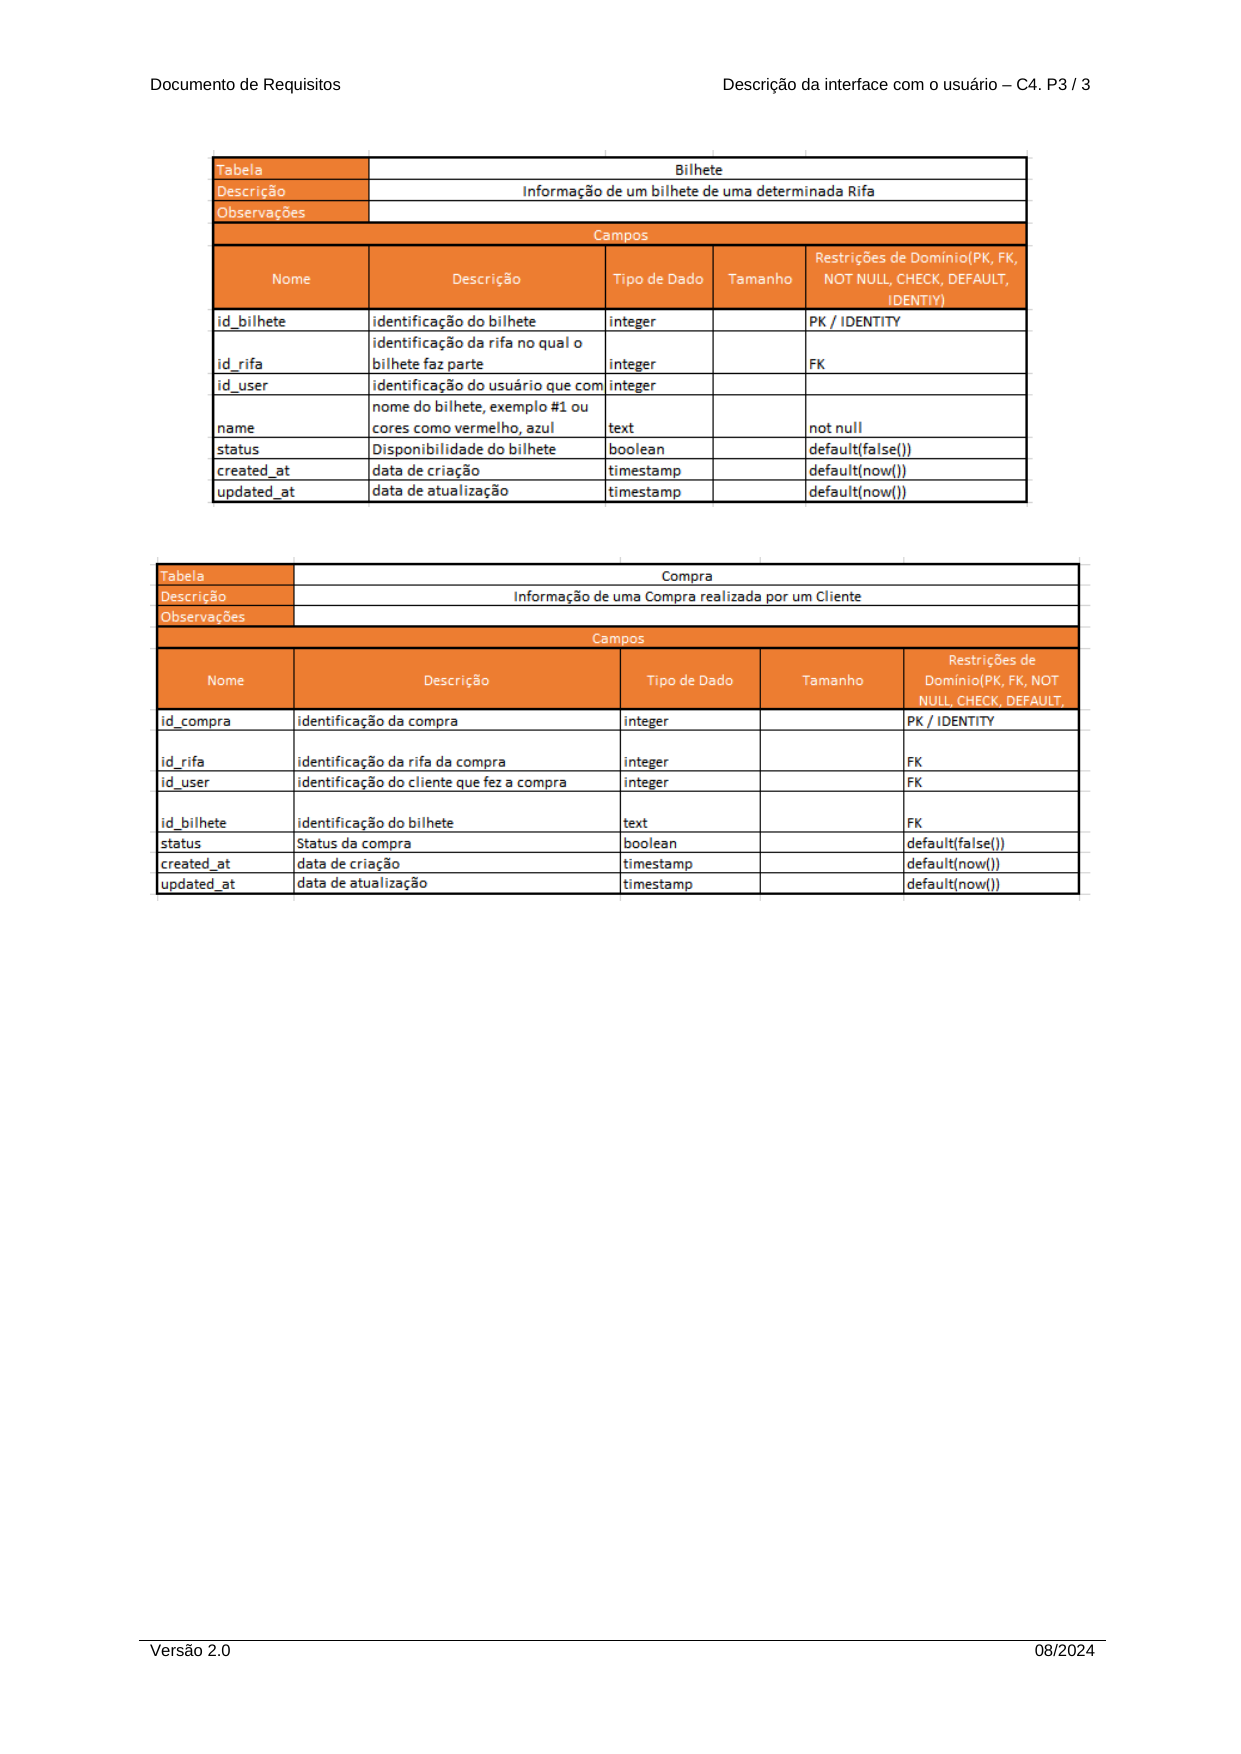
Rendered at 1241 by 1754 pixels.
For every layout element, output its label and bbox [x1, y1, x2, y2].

picture [150, 557, 1091, 901]
picture [207, 150, 1033, 507]
